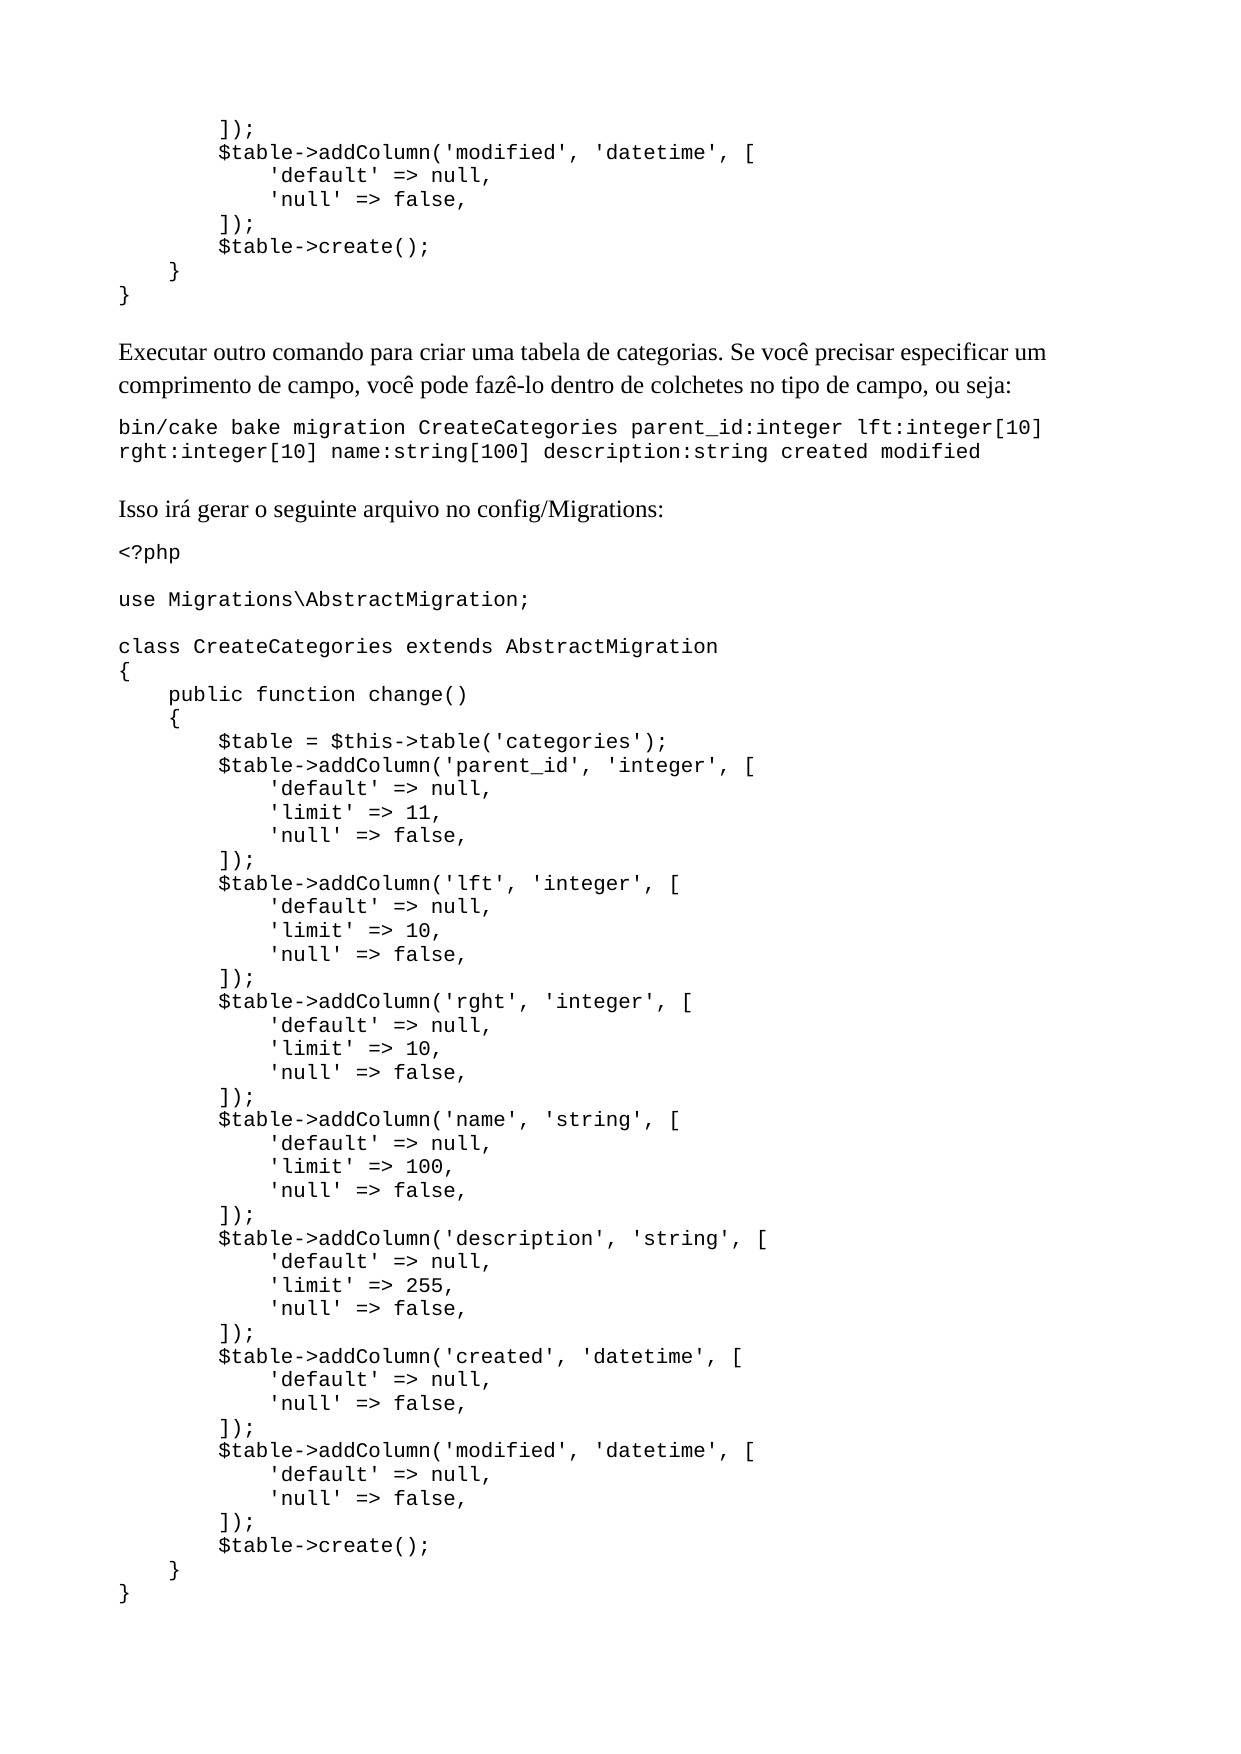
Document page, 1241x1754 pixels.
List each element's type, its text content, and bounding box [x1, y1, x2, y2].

text 'null' => false, [118, 944, 1122, 967]
text ]); [118, 213, 1122, 236]
text ]); [118, 849, 1122, 873]
text $table->addColumn('rght', 'integer', [ [118, 991, 1122, 1015]
text 'limit' => 11, [118, 802, 1122, 826]
text use Migrations\AbstractMigration; [118, 589, 1122, 613]
text class CreateCategories extends AbstractMigration [118, 636, 1122, 660]
text { [118, 660, 1122, 684]
text 'default' => null, [118, 778, 1122, 802]
text 'default' => null, [118, 1133, 1122, 1157]
text 'default' => null, [118, 896, 1122, 920]
text } [118, 1582, 1122, 1606]
text $table->addColumn('description', 'string', [ [118, 1227, 1122, 1251]
text Executar outro comando para criar uma tabela de categorias. Se você precisar especificar um comprimento de campo, você pode fazê-lo dentro de colchetes no tipo de campo, ou seja: [118, 337, 1122, 398]
text ]); [118, 1417, 1122, 1440]
text 'default' => null, [118, 1015, 1122, 1038]
text 'null' => false, [118, 1180, 1122, 1204]
text <?php [118, 542, 1122, 565]
text } [118, 284, 1122, 307]
text 'null' => false, [118, 1488, 1122, 1511]
text 'limit' => 10, [118, 920, 1122, 944]
text ]); [118, 118, 1122, 142]
text 'limit' => 100, [118, 1157, 1122, 1180]
text $table->addColumn('lft', 'integer', [ [118, 873, 1122, 896]
text ]); [118, 1086, 1122, 1109]
text 'null' => false, [118, 1062, 1122, 1086]
text 'null' => false, [118, 1393, 1122, 1417]
text $table->addColumn('modified', 'datetime', [ [118, 142, 1122, 165]
text { [118, 707, 1122, 731]
text ]); [118, 967, 1122, 991]
text 'null' => false, [118, 826, 1122, 849]
text 'default' => null, [118, 165, 1122, 189]
text $table->addColumn('parent_id', 'integer', [ [118, 754, 1122, 778]
text $table->create(); [118, 1535, 1122, 1558]
text 'default' => null, [118, 1369, 1122, 1393]
text $table->addColumn('modified', 'datetime', [ [118, 1440, 1122, 1464]
text public function change() [118, 684, 1122, 707]
text ]); [118, 1511, 1122, 1535]
text $table->addColumn('created', 'datetime', [ [118, 1346, 1122, 1369]
text 'null' => false, [118, 1298, 1122, 1322]
text 'default' => null, [118, 1251, 1122, 1275]
text 'null' => false, [118, 189, 1122, 213]
text ]); [118, 1204, 1122, 1227]
text } [118, 260, 1122, 284]
text } [118, 1558, 1122, 1582]
text $table = $this->table('categories'); [118, 731, 1122, 754]
text $table->create(); [118, 236, 1122, 260]
text $table->addColumn('name', 'string', [ [118, 1109, 1122, 1133]
text 'limit' => 10, [118, 1038, 1122, 1062]
text 'default' => null, [118, 1464, 1122, 1488]
text ]); [118, 1322, 1122, 1346]
text bin/cake bake migration CreateCategories parent_id:integer lft:integer[10] rght:integer[10] name:string[100] description:string created modified [118, 417, 1122, 465]
text Isso irá gerar o seguinte arquivo no config/Migrations: [118, 494, 1122, 523]
text 'limit' => 255, [118, 1275, 1122, 1298]
